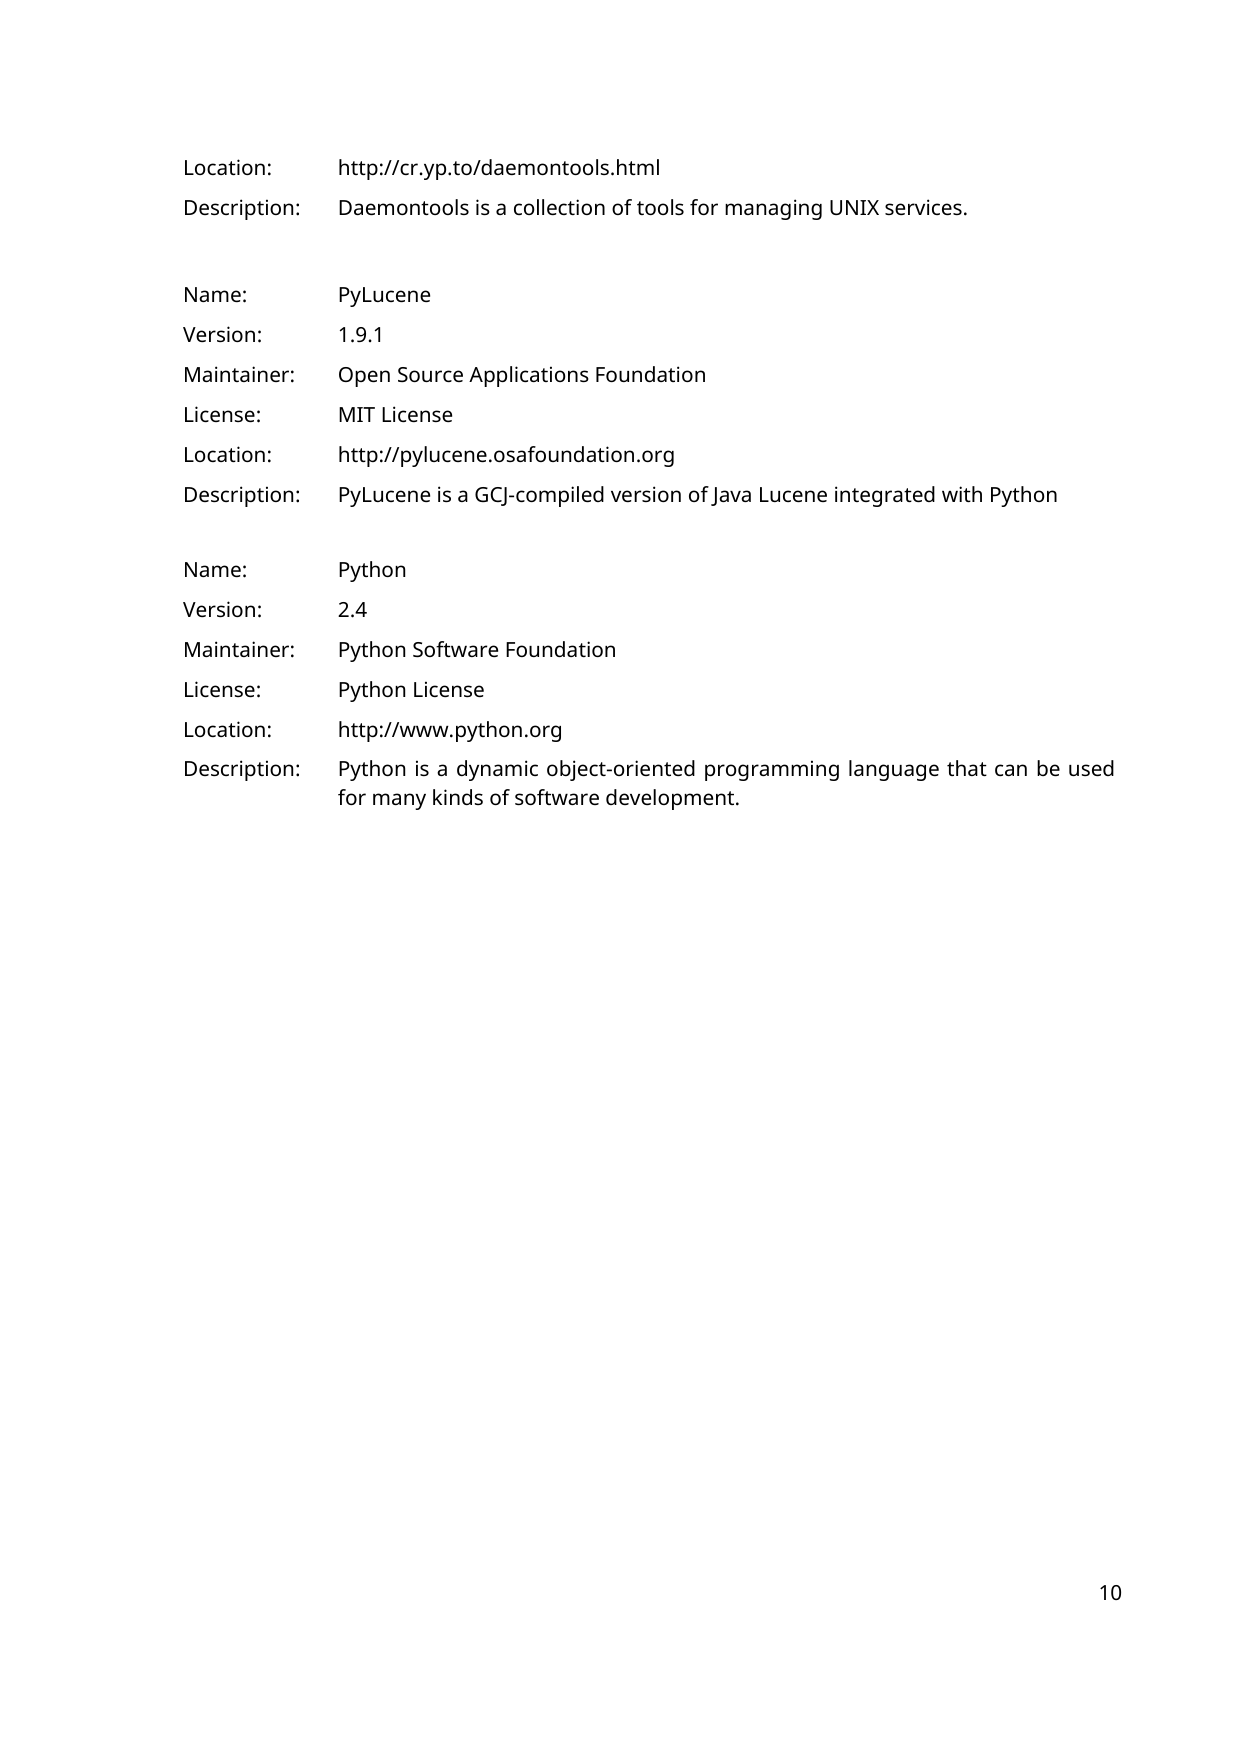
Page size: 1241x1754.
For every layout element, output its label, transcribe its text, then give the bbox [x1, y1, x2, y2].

table_cell http://www.python.org [332, 709, 1122, 749]
table_cell License: [177, 394, 332, 434]
table_header PyLucene [332, 275, 1122, 314]
table_cell Version: [177, 589, 332, 629]
table_cell http://pylucene.osafoundation.org [332, 434, 1122, 474]
table_cell Description: [177, 474, 332, 514]
table_cell Maintainer: [177, 354, 332, 394]
table_cell Description: [177, 188, 332, 227]
table_cell Python Software Foundation [332, 629, 1122, 669]
table_cell Location: [177, 709, 332, 749]
table_header Name: [177, 549, 332, 589]
table_cell Version: [177, 315, 332, 354]
table_cell PyLucene is a GCJ-compiled version of Java Lucene integrated with Python [332, 474, 1122, 514]
table_cell Location: [177, 148, 332, 187]
table_cell 2.4 [332, 589, 1122, 629]
table_cell 1.9.1 [332, 315, 1122, 354]
table_cell Python is a dynamic object-oriented programming language that can be used for many kinds of software development. [332, 749, 1122, 817]
table_header Python [332, 549, 1122, 589]
table_cell MIT License [332, 394, 1122, 434]
table_cell Location: [177, 434, 332, 474]
table_cell Open Source Applications Foundation [332, 354, 1122, 394]
table_cell License: [177, 669, 332, 709]
table_cell Maintainer: [177, 629, 332, 669]
table_header Name: [177, 275, 332, 314]
table_cell Python License [332, 669, 1122, 709]
table_cell http://cr.yp.to/daemontools.html [332, 148, 1122, 187]
table_cell Description: [177, 749, 332, 817]
table_cell Daemontools is a collection of tools for managing UNIX services. [332, 188, 1122, 227]
